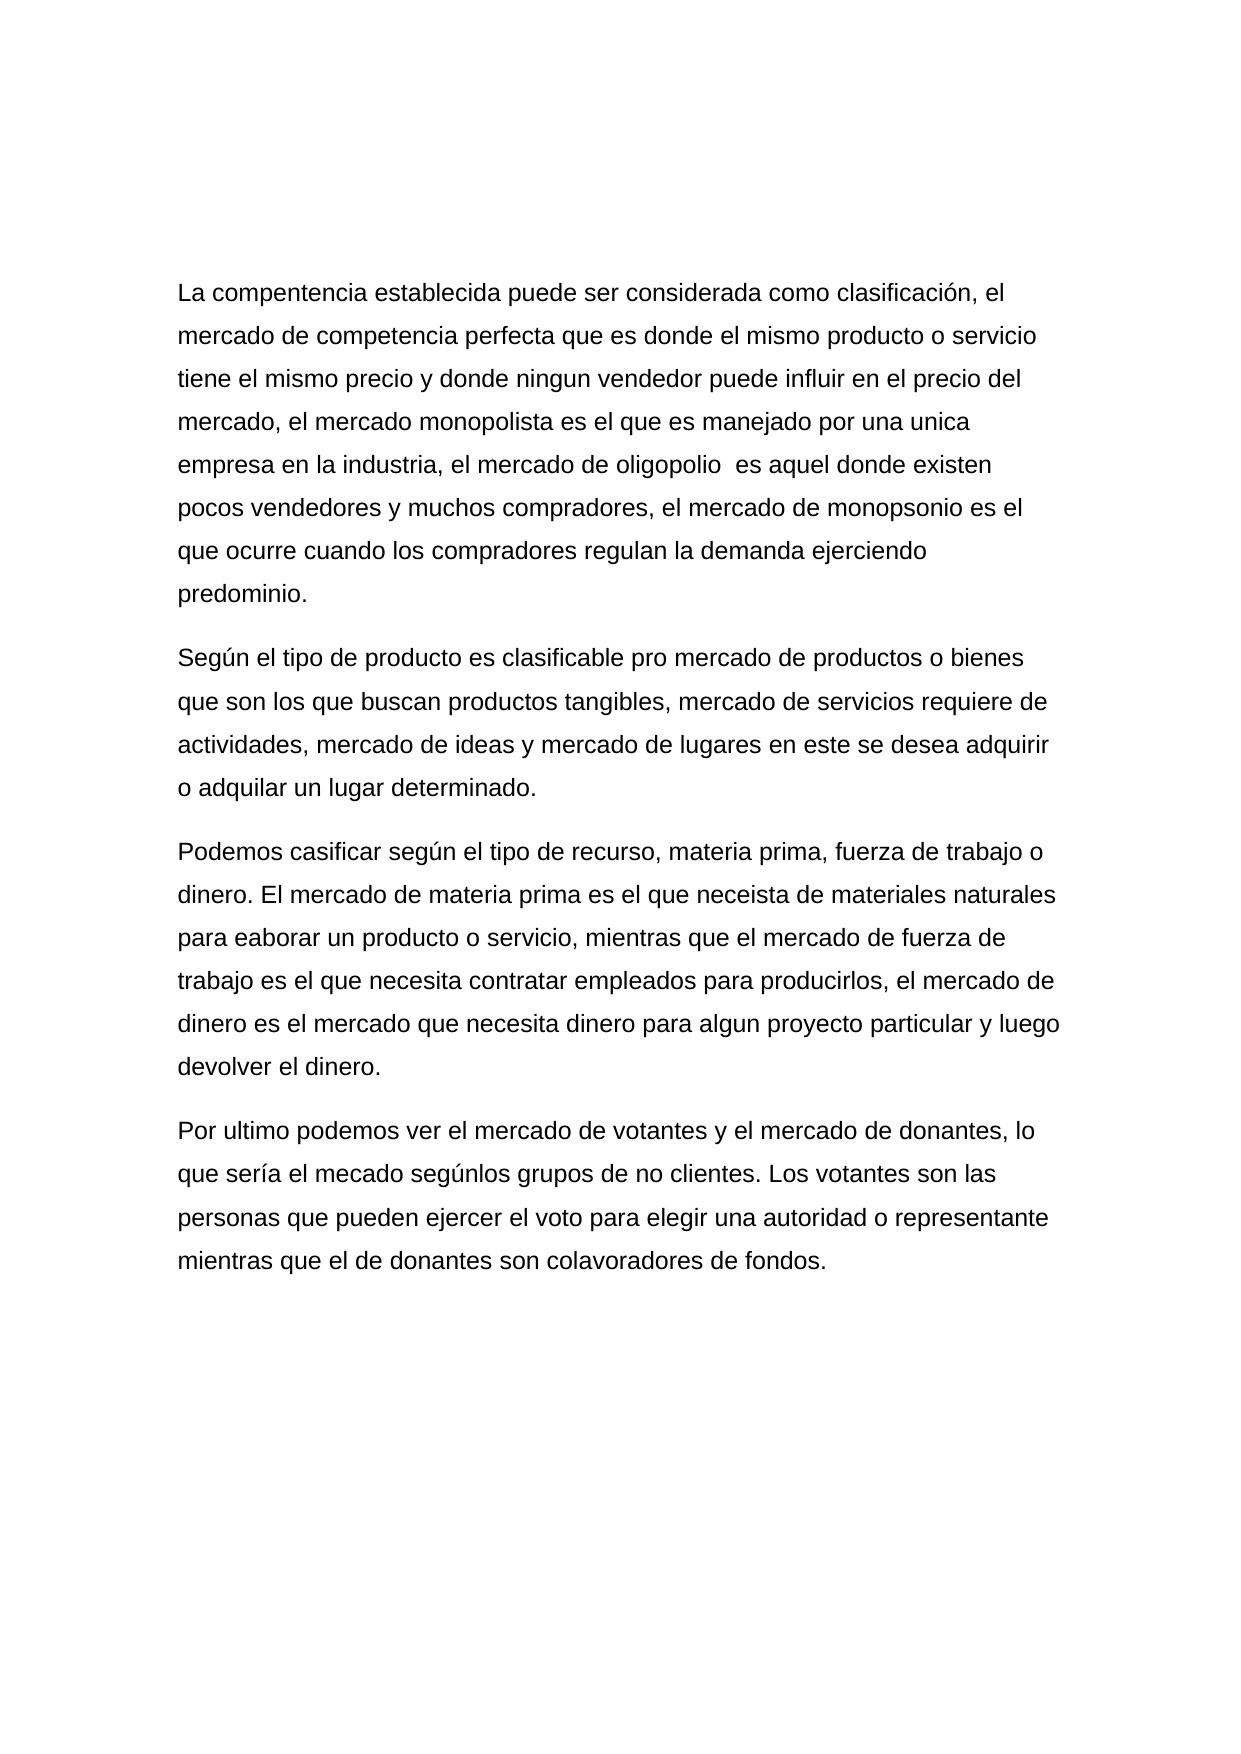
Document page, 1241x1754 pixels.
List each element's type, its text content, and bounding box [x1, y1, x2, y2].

text Por ultimo podemos ver el mercado de votantes y el mercado de donantes, lo que sería el mecado segúnlos grupos de no clientes. Los votantes son las personas que pueden ejercer el voto para elegir una autoridad o representante mientras que el de donantes son colavoradores de fondos. [177, 1116, 1063, 1274]
text Podemos casificar según el tipo de recurso, materia prima, fuerza de trabajo o dinero. El mercado de materia prima es el que neceista de materiales naturales para eaborar un producto o servicio, mientras que el mercado de fuerza de trabajo es el que necesita contratar empleados para producirlos, el mercado de dinero es el mercado que necesita dinero para algun proyecto particular y luego devolver el dinero. [177, 837, 1063, 1081]
text Según el tipo de producto es clasificable pro mercado de productos o bienes que son los que buscan productos tangibles, mercado de servicios requiere de actividades, mercado de ideas y mercado de lugares en este se desea adquirir o adquilar un lugar determinado. [177, 643, 1063, 801]
text La compentencia establecida puede ser considerada como clasificación, el mercado de competencia perfecta que es donde el mismo producto o servicio tiene el mismo precio y donde ningun vendedor puede influir en el precio del mercado, el mercado monopolista es el que es manejado por una unica empresa en la industria, el mercado de oligopolio es aquel donde existen pocos vendedores y muchos compradores, el mercado de monopsonio es el que ocurre cuando los compradores regulan la demanda ejerciendo predominio. [177, 277, 1063, 608]
